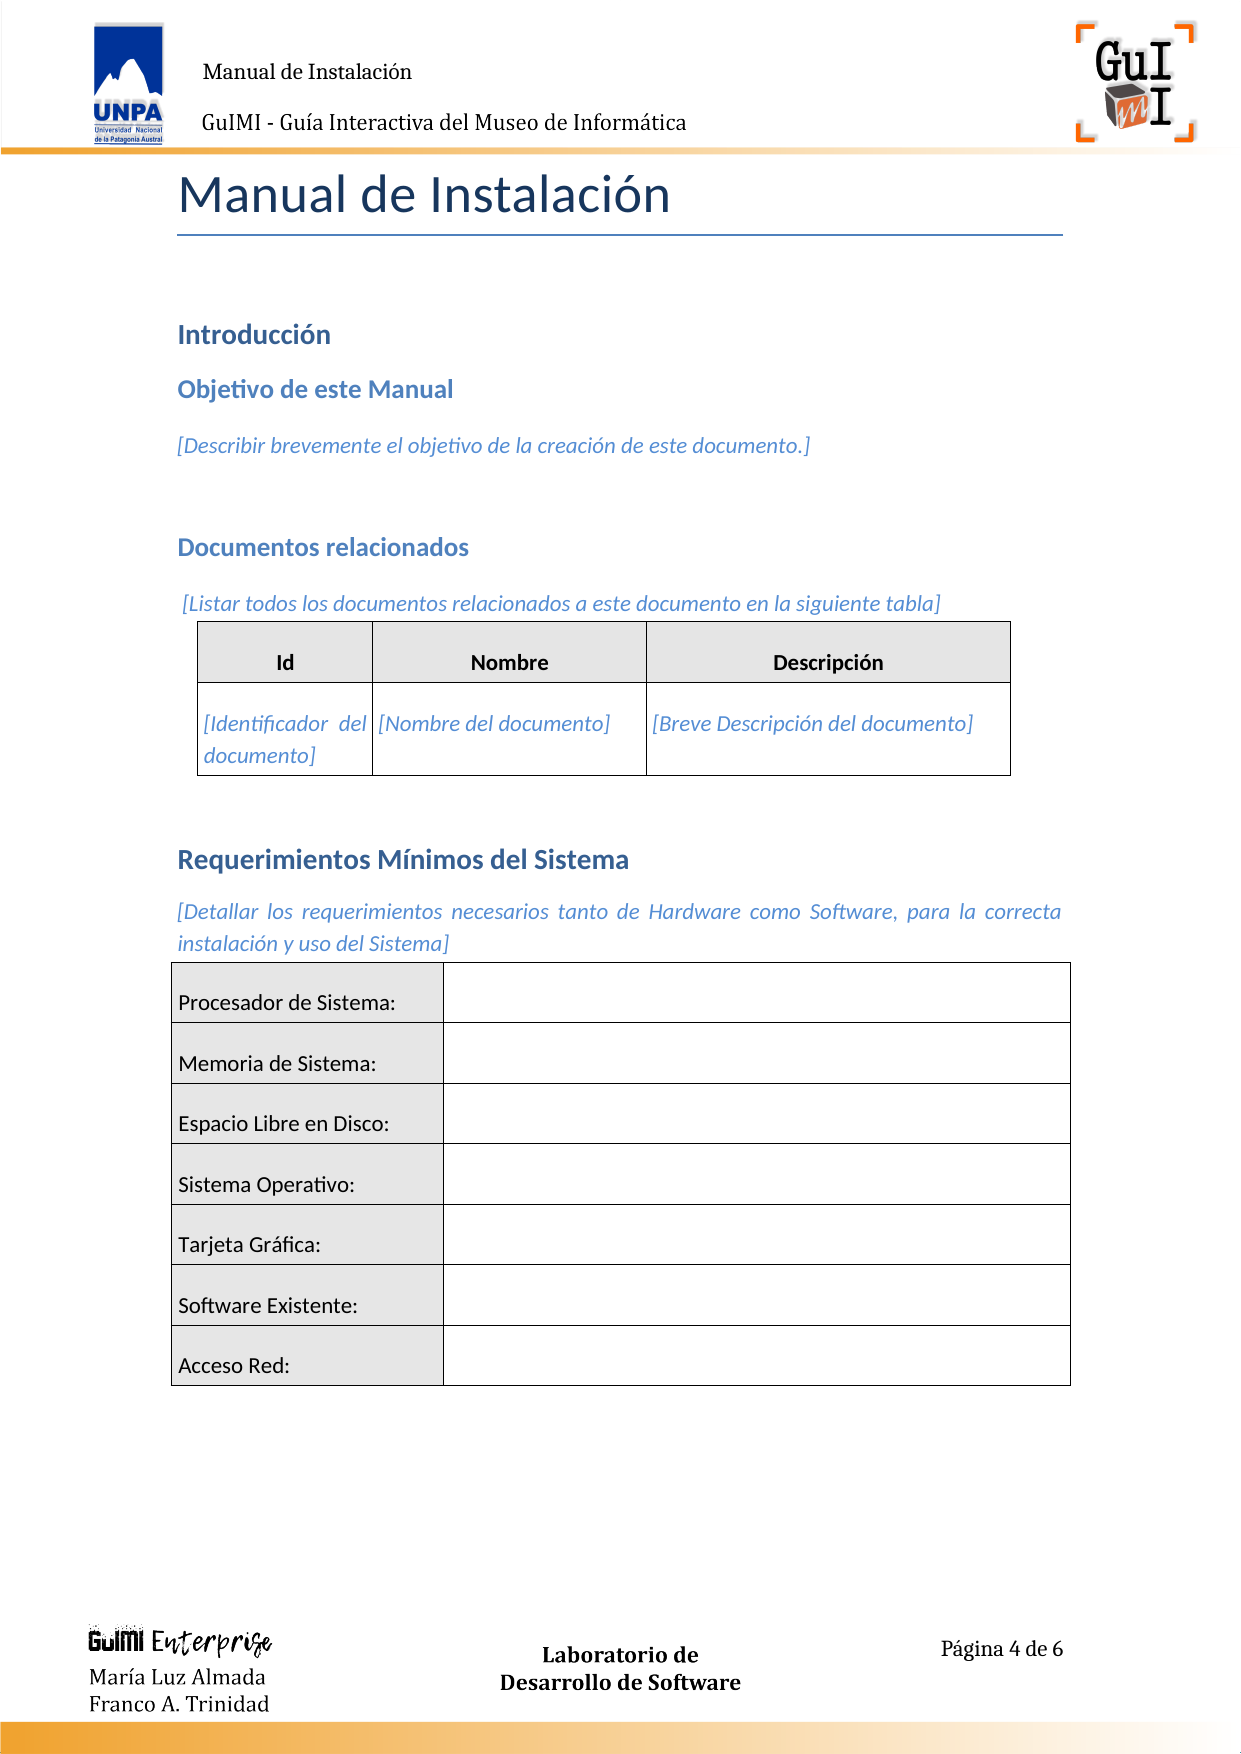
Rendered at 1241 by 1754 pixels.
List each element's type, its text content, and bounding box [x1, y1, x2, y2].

table_header Nombre [373, 622, 646, 682]
table_cell [Breve Descripción del documento] [647, 683, 1010, 775]
text Introducción [177, 316, 1063, 351]
text Manual de Instalación [177, 160, 1063, 234]
table_header [444, 963, 1070, 1022]
table_cell [444, 1023, 1070, 1083]
text [Detallar los requerimientos necesarios tanto de Hardware como Software, para la correcta instalación y uso del Sistema] [177, 897, 1063, 958]
table_header Procesador de Sistema: [172, 963, 443, 1022]
table_cell Tarjeta Gráfica: [172, 1205, 443, 1264]
table_cell [444, 1265, 1070, 1325]
table_cell [444, 1144, 1070, 1204]
text [Listar todos los documentos relacionados a este documento en la siguiente tabla] [177, 589, 1063, 617]
table_cell Software Existente: [172, 1265, 443, 1325]
table_header Id [198, 622, 372, 682]
table_cell Memoria de Sistema: [172, 1023, 443, 1083]
table_cell [444, 1205, 1070, 1264]
table_cell [Nombre del documento] [373, 683, 646, 775]
table_header Descripción [647, 622, 1010, 682]
text Requerimientos Mínimos del Sistema [177, 841, 1063, 877]
table_cell [444, 1084, 1070, 1143]
table_cell [444, 1326, 1070, 1385]
table_cell Espacio Libre en Disco: [172, 1084, 443, 1143]
text [Describir brevemente el objetivo de la creación de este documento.] [177, 431, 1063, 459]
text Objetivo de este Manual [177, 372, 1063, 405]
table_cell [Identificador del documento] [198, 683, 372, 775]
text Documentos relacionados [177, 530, 1063, 563]
table_cell Acceso Red: [172, 1326, 443, 1385]
picture [0, 1613, 1241, 1754]
picture [0, 0, 1241, 155]
table_cell Sistema Operativo: [172, 1144, 443, 1204]
